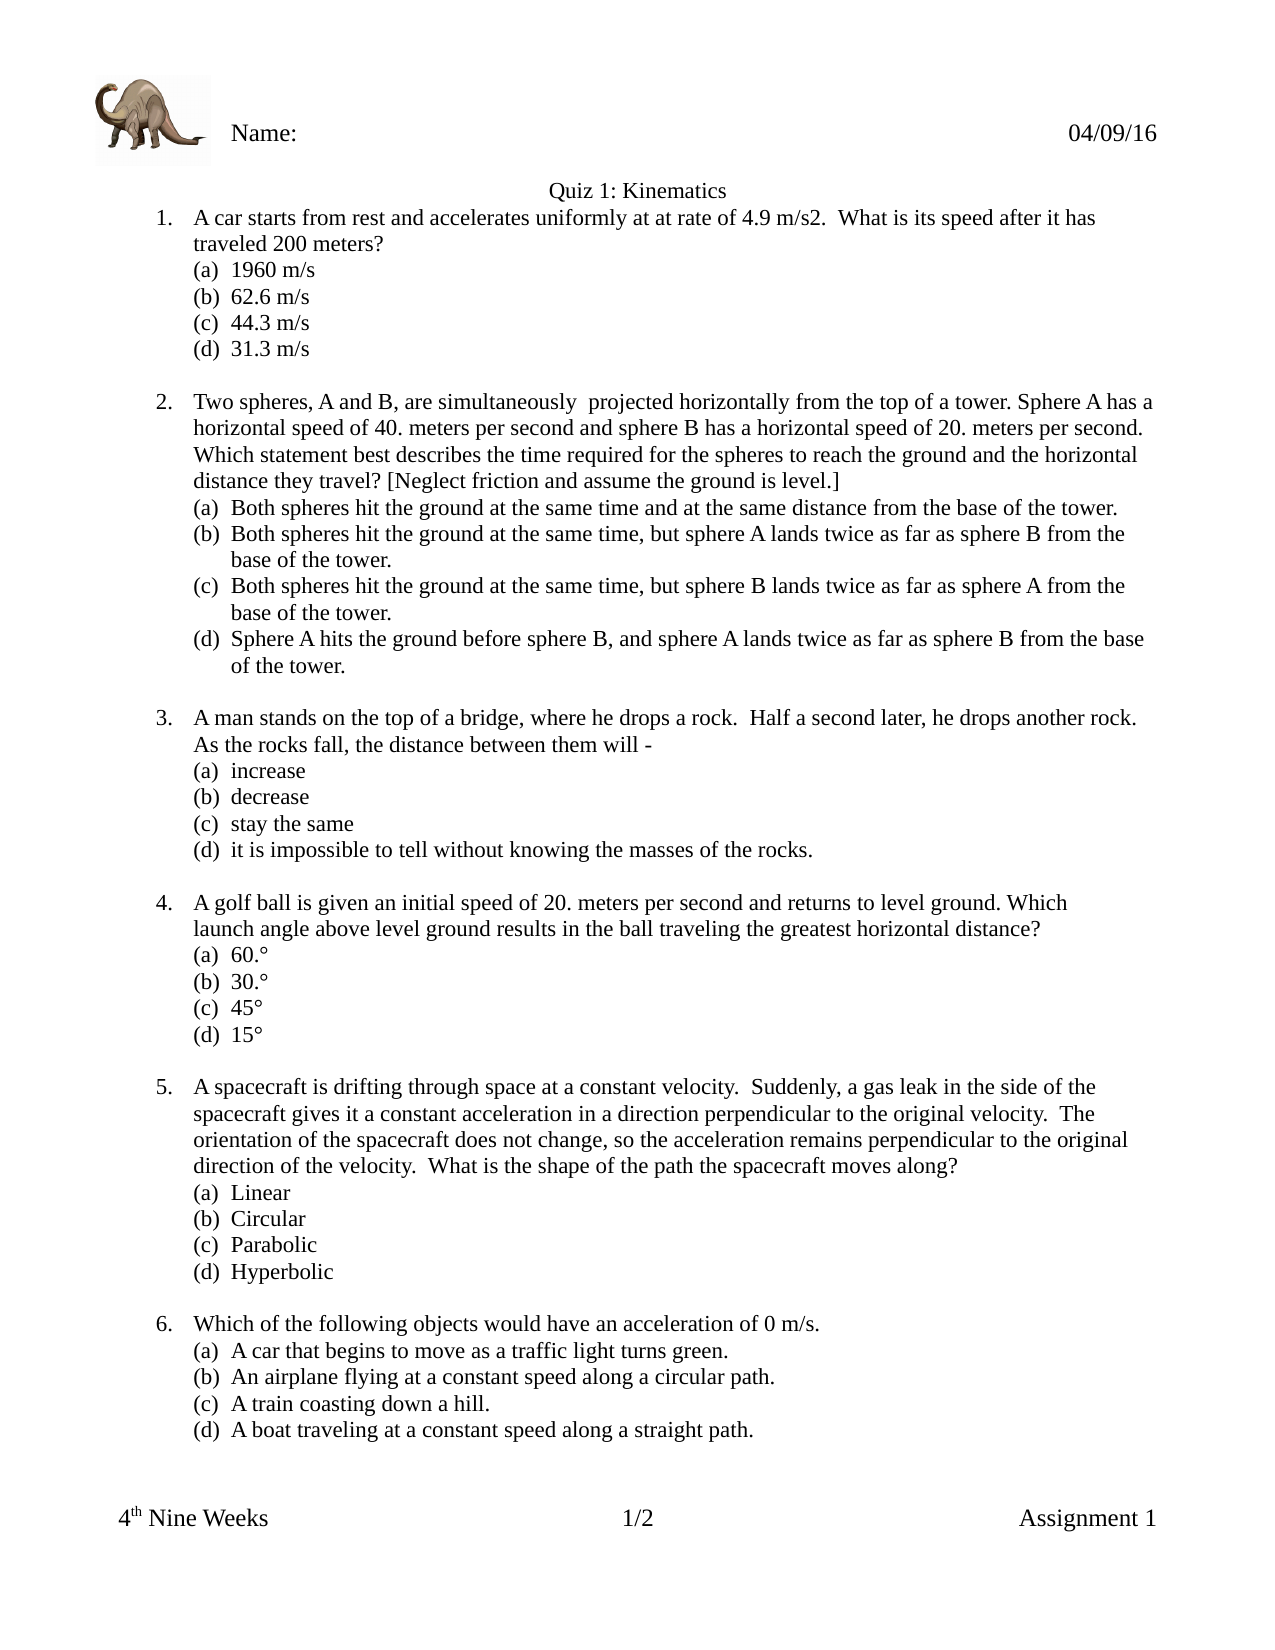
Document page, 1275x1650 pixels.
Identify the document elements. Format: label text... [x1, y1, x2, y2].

list Which of the following objects would have an acceleration of 0 m/s. [156, 1311, 1157, 1337]
list stay the same [193, 810, 1157, 836]
list 62.6 m/s [193, 283, 1157, 309]
list Both spheres hit the ground at the same time, but sphere B lands twice as far as sphere A from the base of the tower. [193, 573, 1157, 625]
list Both spheres hit the ground at the same time and at the same distance from the base of the tower. [193, 493, 1157, 520]
list increase [193, 757, 1157, 783]
list launch angle above level ground results in the ball traveling the greatest horizontal distance? [156, 915, 1157, 942]
list A train coasting down a hill. [193, 1389, 1157, 1416]
list A spacecraft is drifting through space at a constant velocity. Suddenly, a gas leak in the side of the spacecraft gives it a constant acceleration in a direction perpendicular to the original velocity. The orientation of the spacecraft does not change, so the acceleration remains perpendicular to the original direction of the velocity. What is the shape of the path the spacecraft moves along? [156, 1073, 1157, 1179]
list 15° [193, 1021, 1157, 1047]
list A car that begins to move as a traffic light turns green. [193, 1337, 1157, 1363]
list Sphere A hits the ground before sphere B, and sphere A lands twice as far as sphere B from the base of the tower. [193, 625, 1157, 678]
list 30.° [193, 968, 1157, 994]
list Linear [193, 1179, 1157, 1205]
list Circular [193, 1205, 1157, 1231]
list 44.3 m/s [193, 309, 1157, 335]
list it is impossible to tell without knowing the masses of the rocks. [193, 836, 1157, 862]
list A man stands on the top of a bridge, where he drops a rock. Half a second later, he drops another rock. As the rocks fall, the distance between them will - [156, 704, 1157, 757]
list 45° [193, 994, 1157, 1021]
list A golf ball is given an initial speed of 20. meters per second and returns to level ground. Which [156, 889, 1157, 915]
list Two spheres, A and B, are simultaneously projected horizontally from the top of a tower. Sphere A has a horizontal speed of 40. meters per second and sphere B has a horizontal speed of 20. meters per second. Which statement best describes the time required for the spheres to reach the ground and the horizontal distance they travel? [Neglect friction and assume the ground is level.] [156, 388, 1157, 493]
list 1960 m/s [193, 256, 1157, 283]
list A boat traveling at a constant speed along a straight path. [193, 1416, 1157, 1442]
list 31.3 m/s [193, 335, 1157, 362]
picture [95, 75, 211, 166]
list 60.° [193, 942, 1157, 968]
list Hyperbolic [193, 1258, 1157, 1284]
list An airplane flying at a constant speed along a circular path. [193, 1363, 1157, 1389]
text Quiz 1: Kinematics [118, 177, 1157, 204]
list A car starts from rest and accelerates uniformly at at rate of 4.9 m/s2. What is its speed after it has traveled 200 meters? [156, 204, 1157, 256]
list decrease [193, 783, 1157, 810]
list Parabolic [193, 1231, 1157, 1258]
list Both spheres hit the ground at the same time, but sphere A lands twice as far as sphere B from the base of the tower. [193, 520, 1157, 573]
